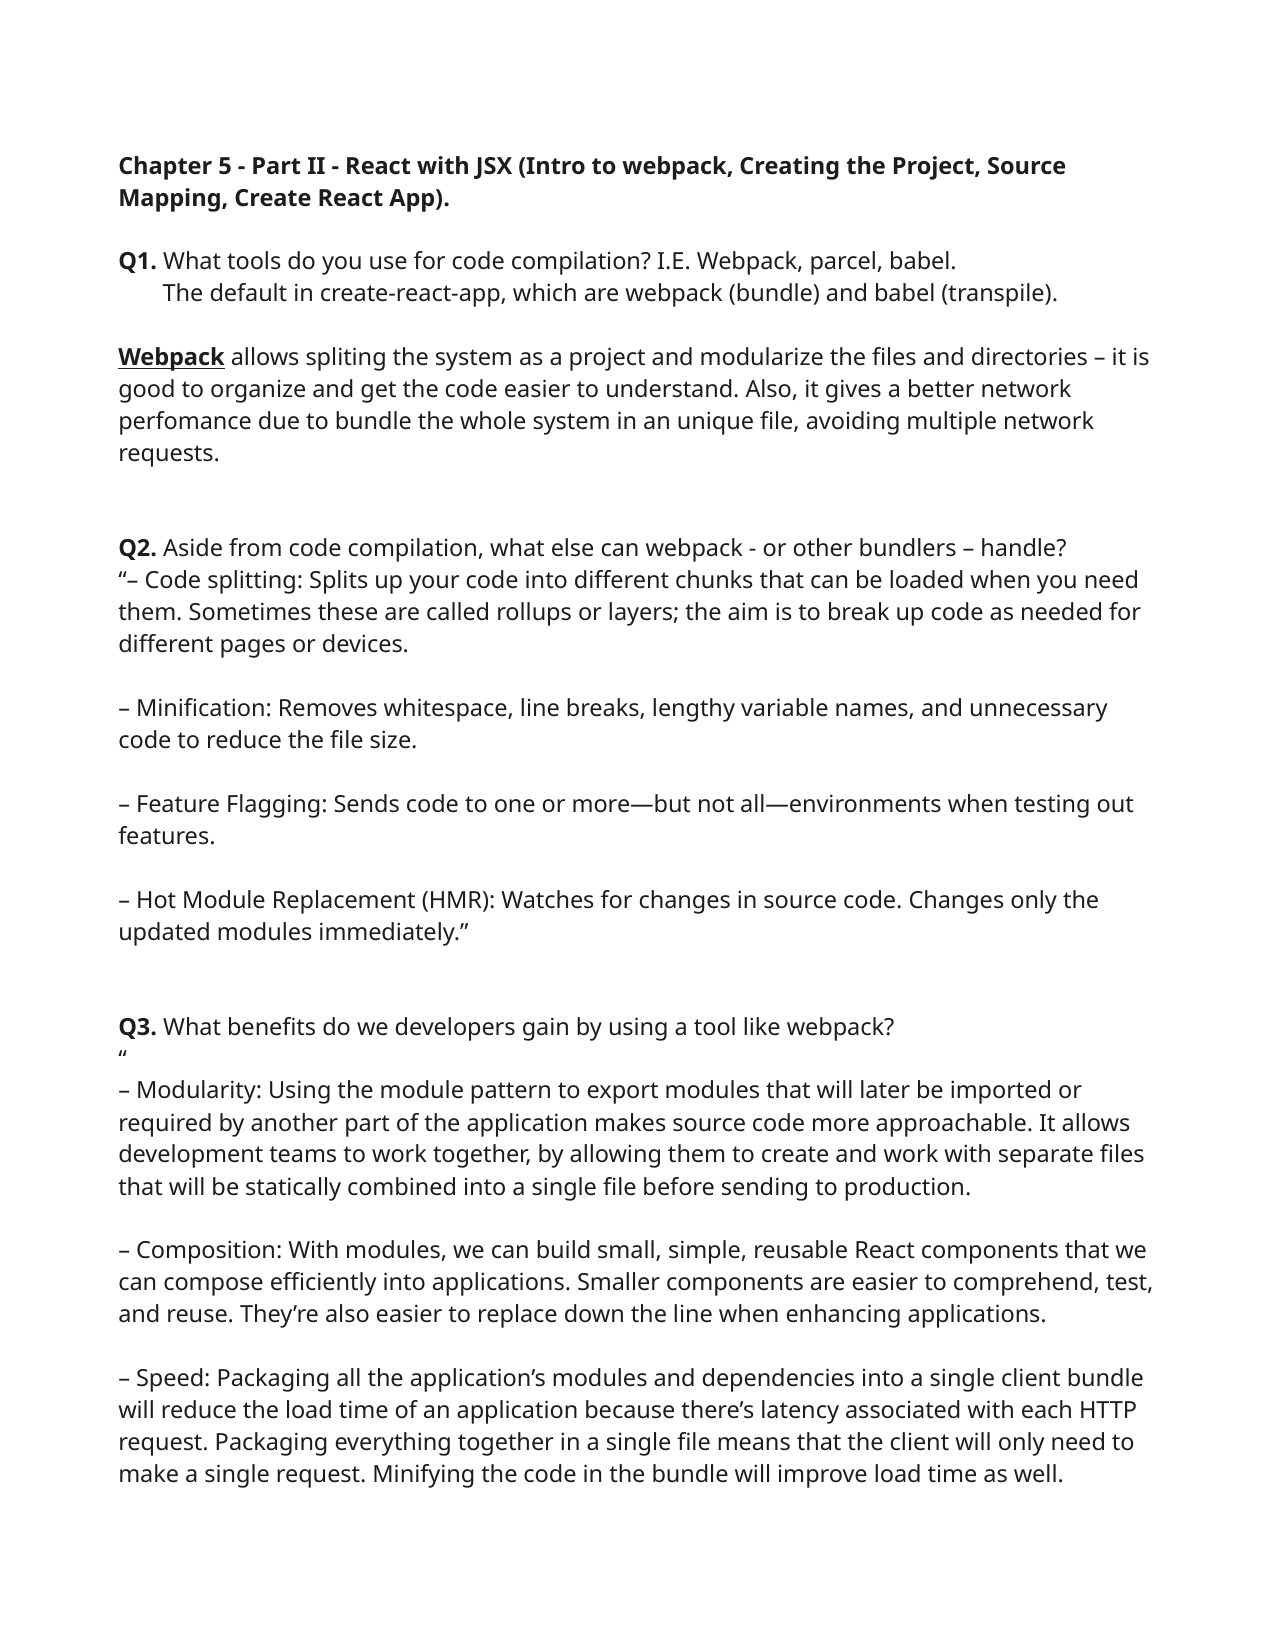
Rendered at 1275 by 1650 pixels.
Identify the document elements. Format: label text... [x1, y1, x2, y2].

text – Feature Flagging: Sends code to one or more—but not all—environments when testing out features. [118, 787, 1157, 851]
text “– Code splitting: Splits up your code into different chunks that can be loaded when you need them. Sometimes these are called rollups or layers; the aim is to break up code as needed for different pages or devices. [118, 564, 1157, 659]
text Q3. What benefits do we developers gain by using a tool like webpack? [118, 979, 1157, 1042]
text Chapter 5 - Part II - React with JSX (Intro to webpack, Creating the Project, Source Mapping, Create React App). [118, 149, 1157, 213]
text – Modularity: Using the module pattern to export modules that will later be imported or required by another part of the application makes source code more approachable. It allows development teams to work together, by allowing them to create and work with separate files that will be statically combined into a single file before sending to production. [118, 1074, 1157, 1202]
text The default in create-react-app, which are webpack (bundle) and babel (transpile). [118, 277, 1157, 308]
text – Speed: Packaging all the application’s modules and dependencies into a single client bundle will reduce the load time of an application because there’s latency associated with each HTTP request. Packaging everything together in a single file means that the client will only need to make a single request. Minifying the code in the bundle will improve load time as well. [118, 1362, 1157, 1489]
text – Hot Module Replacement (HMR): Watches for changes in source code. Changes only the updated modules immediately.” [118, 883, 1157, 947]
text Q1. What tools do you use for code compilation? I.E. Webpack, parcel, babel. [118, 213, 1157, 277]
text “ [118, 1042, 1157, 1074]
text Q2. Aside from code compilation, what else can webpack - or other bundlers – handle? [118, 500, 1157, 564]
text – Composition: With modules, we can build small, simple, reusable React components that we can compose efficiently into applications. Smaller components are easier to comprehend, test, and reuse. They’re also easier to replace down the line when enhancing applications. [118, 1234, 1157, 1330]
text – Minification: Removes whitespace, line breaks, lengthy variable names, and unnecessary code to reduce the file size. [118, 692, 1157, 756]
text Webpack allows spliting the system as a project and modularize the files and directories – it is good to organize and get the code easier to understand. Also, it gives a better network perfomance due to bundle the whole system in an unique file, avoiding multiple network requests. [118, 341, 1157, 468]
